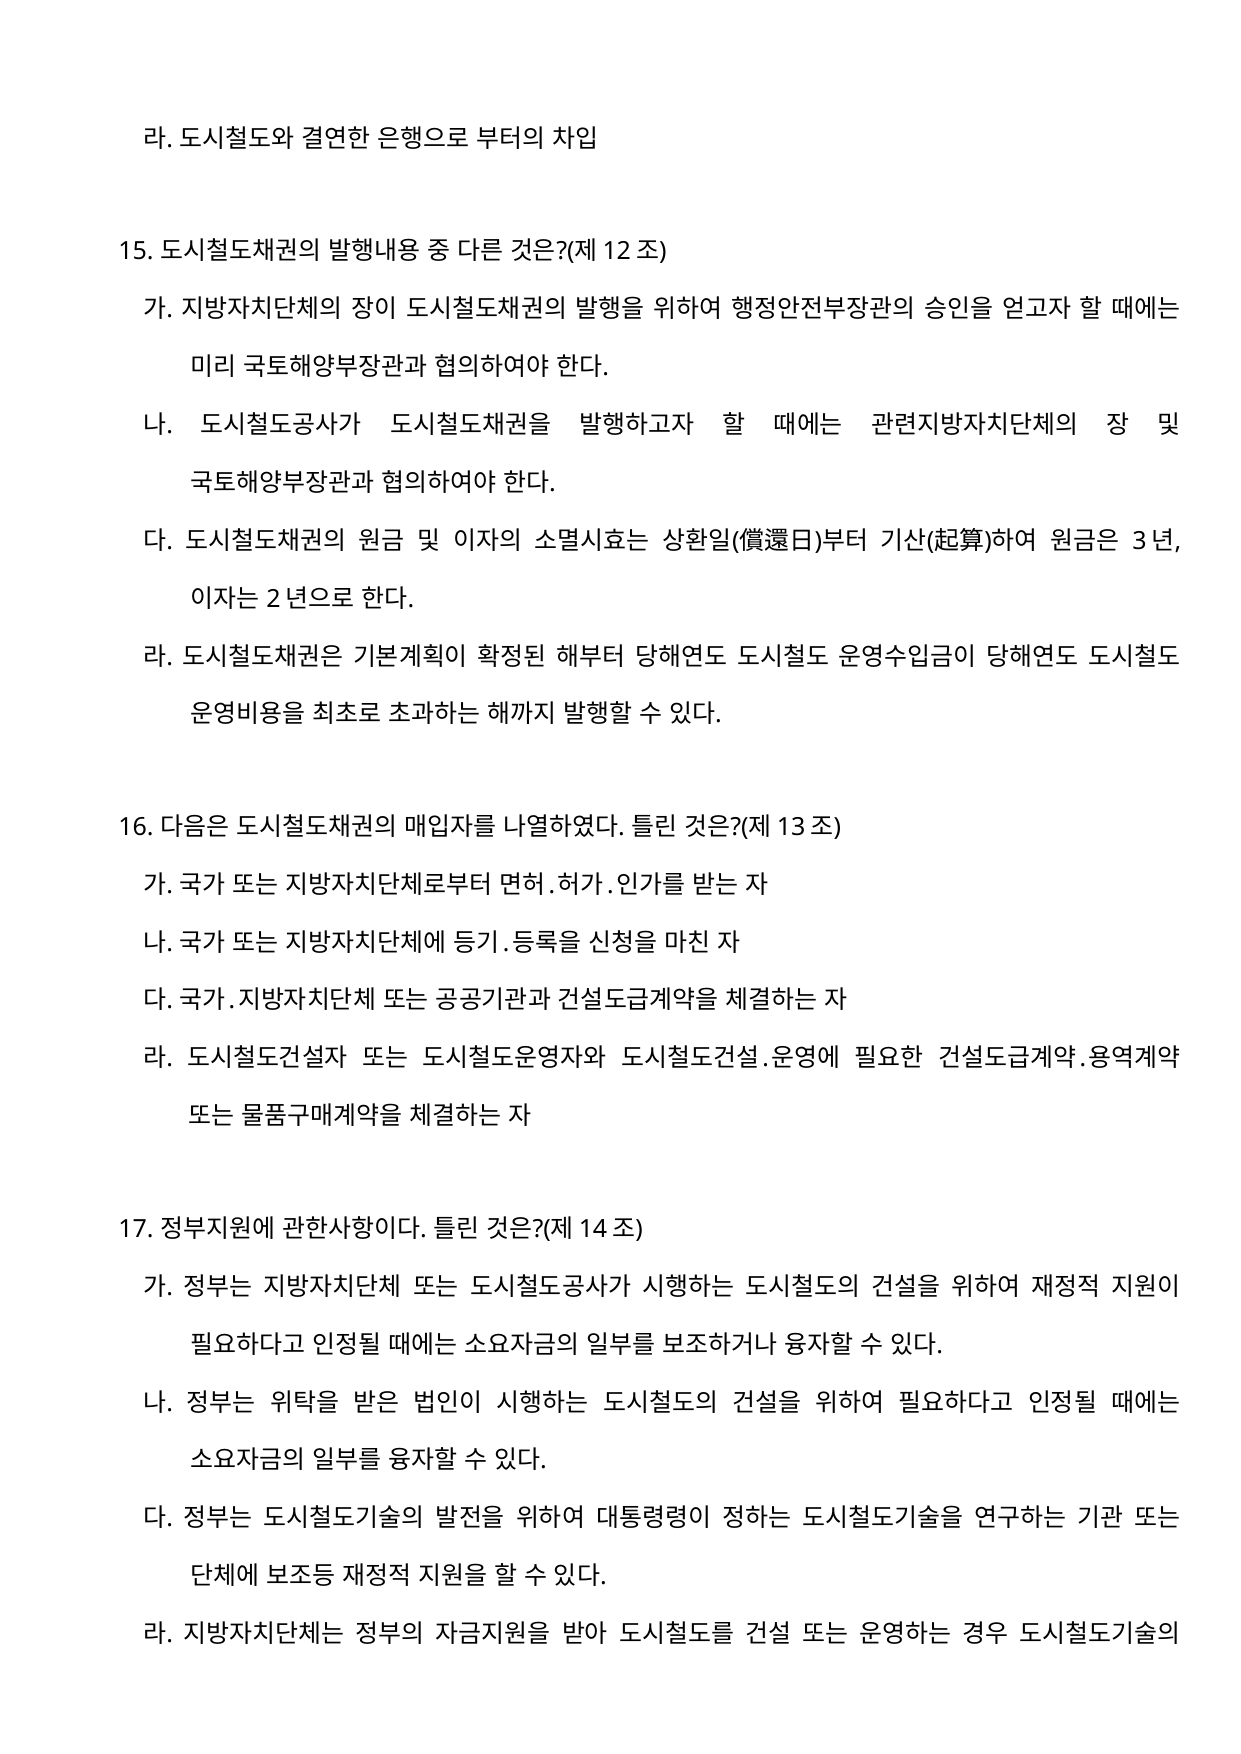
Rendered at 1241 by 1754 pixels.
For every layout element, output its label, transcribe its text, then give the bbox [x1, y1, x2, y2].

text 라. 도시철도채권은 기본계획이 확정된 해부터 당해연도 도시철도 운영수입금이 당해연도 도시철도 운영비용을 최초로 초과하는 해까지 발행할 수 있다. [143, 636, 1181, 730]
text 다. 정부는 도시철도기술의 발전을 위하여 대통령령이 정하는 도시철도기술을 연구하는 기관 또는 단체에 보조등 재정적 지원을 할 수 있다. [143, 1498, 1181, 1592]
text 다. 도시철도채권의 원금 및 이자의 소멸시효는 상환일(償還日)부터 기산(起算)하여 원금은 3년, 이자는 2년으로 한다. [143, 520, 1181, 614]
text 17. 정부지원에 관한사항이다. 틀린 것은?(제14조) [118, 1208, 1181, 1244]
text 나. 도시철도공사가 도시철도채권을 발행하고자 할 때에는 관련지방자치단체의 장 및 국토해양부장관과 협의하여야 한다. [143, 404, 1181, 498]
text 라. 도시철도건설자 또는 도시철도운영자와 도시철도건설․운영에 필요한 건설도급계약․용역계약 또는 물품구매계약을 체결하는 자 [143, 1038, 1181, 1132]
text 가. 정부는 지방자치단체 또는 도시철도공사가 시행하는 도시철도의 건설을 위하여 재정적 지원이 필요하다고 인정될 때에는 소요자금의 일부를 보조하거나 융자할 수 있다. [143, 1266, 1181, 1360]
text 가. 국가 또는 지방자치단체로부터 면허․허가․인가를 받는 자 [143, 864, 1181, 900]
text 다. 국가․지방자치단체 또는 공공기관과 건설도급계약을 체결하는 자 [143, 980, 1181, 1016]
text 라. 지방자치단체는 정부의 자금지원을 받아 도시철도를 건설 또는 운영하는 경우 도시철도기술의 [143, 1614, 1181, 1650]
text 라. 도시철도와 결연한 은행으로 부터의 차입 [143, 118, 1181, 154]
text 가. 지방자치단체의 장이 도시철도채권의 발행을 위하여 행정안전부장관의 승인을 얻고자 할 때에는 미리 국토해양부장관과 협의하여야 한다. [143, 288, 1181, 383]
text 나. 정부는 위탁을 받은 법인이 시행하는 도시철도의 건설을 위하여 필요하다고 인정될 때에는 소요자금의 일부를 융자할 수 있다. [143, 1382, 1181, 1476]
text 15. 도시철도채권의 발행내용 중 다른 것은?(제12조) [118, 231, 1181, 267]
text 나. 국가 또는 지방자치단체에 등기․등록을 신청을 마친 자 [143, 922, 1181, 958]
text 16. 다음은 도시철도채권의 매입자를 나열하였다. 틀린 것은?(제13조) [118, 806, 1181, 842]
